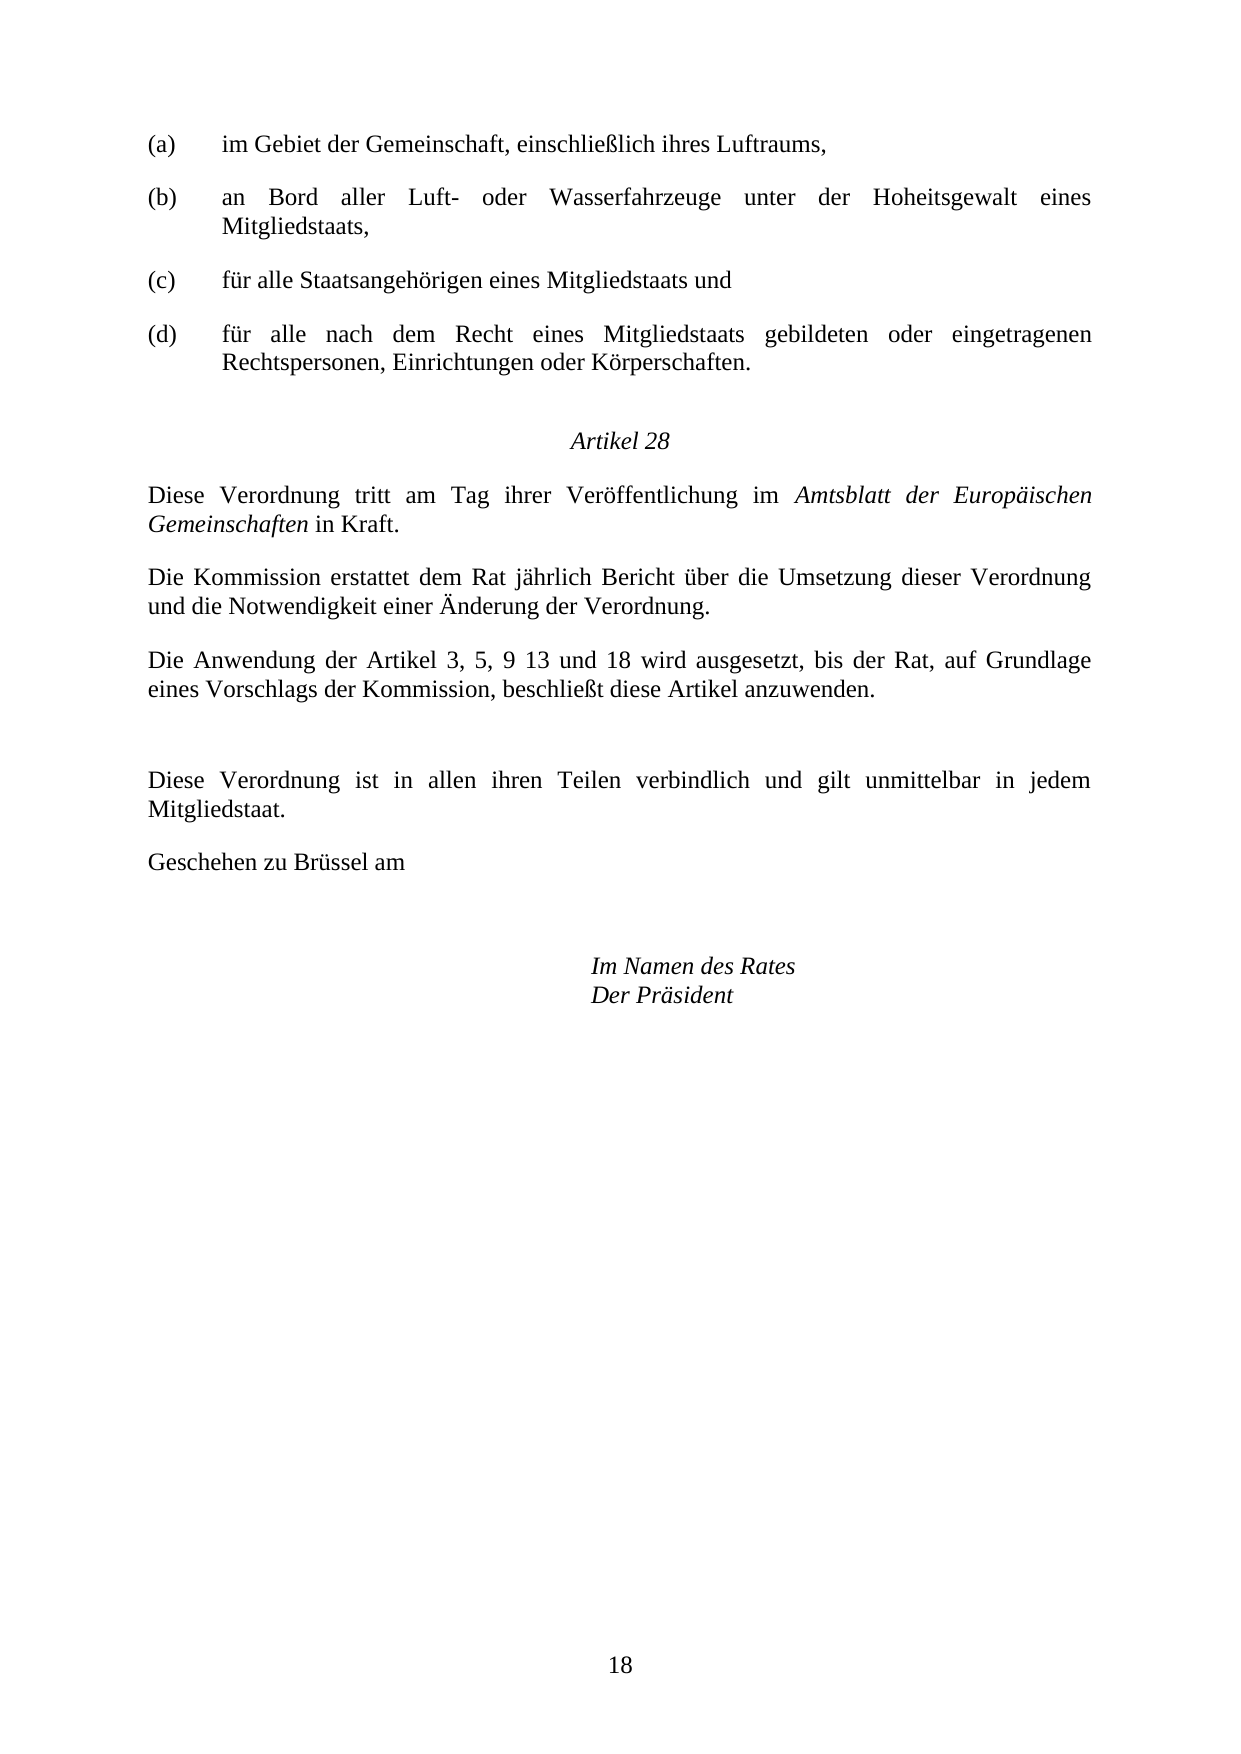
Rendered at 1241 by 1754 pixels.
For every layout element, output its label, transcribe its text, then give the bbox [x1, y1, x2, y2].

text Diese Verordnung ist in allen ihren Teilen verbindlich und gilt unmittelbar in jedem Mitgliedstaat. [148, 765, 1092, 822]
text Im Namen des Rates [148, 951, 1092, 980]
list im Gebiet der Gemeinschaft, einschließlich ihres Luftraums, [148, 129, 1092, 157]
text Die Kommission erstattet dem Rat jährlich Bericht über die Umsetzung dieser Verordnung und die Notwendigkeit einer Änderung der Verordnung. [148, 562, 1092, 620]
list an Bord aller Luft- oder Wasserfahrzeuge unter der Hoheitsgewalt eines Mitgliedstaats, [148, 182, 1092, 240]
text Geschehen zu Brüssel am [148, 847, 1092, 876]
text Artikel 28 [148, 426, 1092, 455]
text Die Anwendung der Artikel 3, 5, 9 13 und 18 wird ausgesetzt, bis der Rat, auf Grundlage eines Vorschlags der Kommission, beschließt diese Artikel anzuwenden. [148, 645, 1092, 702]
text Diese Verordnung tritt am Tag ihrer Veröffentlichung im Amtsblatt der Europäischen Gemeinschaften in Kraft. [148, 480, 1092, 537]
list für alle nach dem Recht eines Mitgliedstaats gebildeten oder eingetragenen Rechtspersonen, Einrichtungen oder Körperschaften. [148, 319, 1092, 376]
text Der Präsident [148, 980, 1092, 1009]
list für alle Staatsangehörigen eines Mitgliedstaats und [148, 265, 1092, 294]
